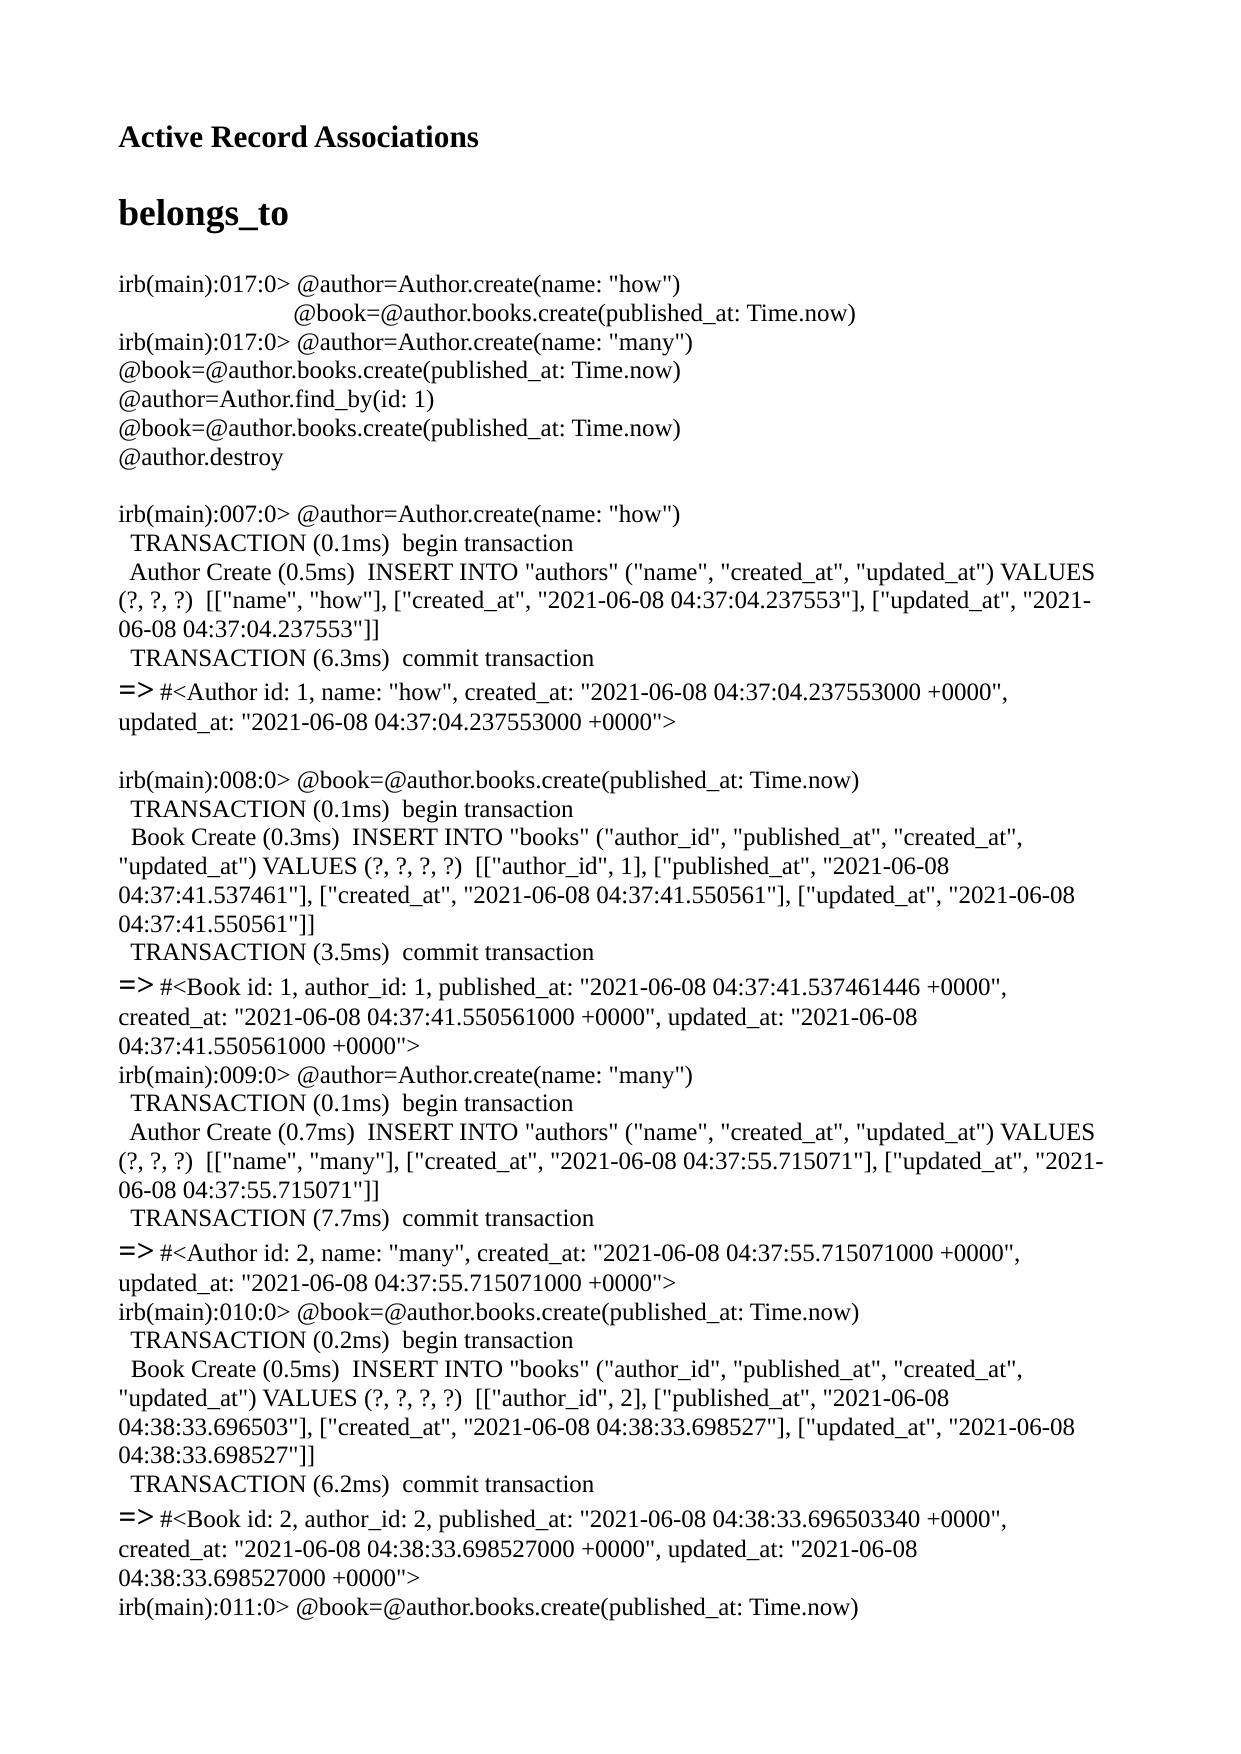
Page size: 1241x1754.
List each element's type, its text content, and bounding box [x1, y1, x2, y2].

text TRANSACTION (6.2ms) commit transaction [118, 1469, 1122, 1498]
text @book=@author.books.create(published_at: Time.now) [118, 355, 1122, 384]
text irb(main):009:0> @author=Author.create(name: "many") [118, 1060, 1122, 1088]
text belongs_to [118, 190, 1122, 233]
text Active Record Associations [118, 118, 1122, 154]
text TRANSACTION (0.2ms) begin transaction [118, 1326, 1122, 1354]
text irb(main):011:0> @book=@author.books.create(published_at: Time.now) [118, 1592, 1122, 1620]
text irb(main):017:0> @author=Author.create(name: "many") [118, 327, 1122, 355]
text @author=Author.find_by(id: 1) [118, 384, 1122, 413]
text irb(main):017:0> @author=Author.create(name: "how") [118, 269, 1122, 298]
text Book Create (0.5ms) INSERT INTO "books" ("author_id", "published_at", "created_at", "updated_at") VALUES (?, ?, ?, ?) [["author_id", 2], ["published_at", "2021-06-08 04:38:33.696503"], ["created_at", "2021-06-08 04:38:33.698527"], ["updated_at", "2021-06-08 04:38:33.698527"]] [118, 1354, 1122, 1469]
text => #<Book id: 2, author_id: 2, published_at: "2021-06-08 04:38:33.696503340 +0000", created_at: "2021-06-08 04:38:33.698527000 +0000", updated_at: "2021-06-08 04:38:33.698527000 +0000"> [118, 1498, 1122, 1592]
text @author.destroy [118, 442, 1122, 470]
text TRANSACTION (0.1ms) begin transaction [118, 1088, 1122, 1117]
text Author Create (0.7ms) INSERT INTO "authors" ("name", "created_at", "updated_at") VALUES (?, ?, ?) [["name", "many"], ["created_at", "2021-06-08 04:37:55.715071"], ["updated_at", "2021-06-08 04:37:55.715071"]] [118, 1117, 1122, 1203]
text => #<Author id: 1, name: "how", created_at: "2021-06-08 04:37:04.237553000 +0000", updated_at: "2021-06-08 04:37:04.237553000 +0000"> [118, 672, 1122, 736]
text TRANSACTION (7.7ms) commit transaction [118, 1203, 1122, 1232]
text TRANSACTION (0.1ms) begin transaction [118, 794, 1122, 822]
text TRANSACTION (6.3ms) commit transaction [118, 643, 1122, 672]
text @book=@author.books.create(published_at: Time.now) [118, 298, 1122, 327]
text @book=@author.books.create(published_at: Time.now) [118, 413, 1122, 442]
text Author Create (0.5ms) INSERT INTO "authors" ("name", "created_at", "updated_at") VALUES (?, ?, ?) [["name", "how"], ["created_at", "2021-06-08 04:37:04.237553"], ["updated_at", "2021-06-08 04:37:04.237553"]] [118, 557, 1122, 643]
text TRANSACTION (3.5ms) commit transaction [118, 937, 1122, 966]
text irb(main):007:0> @author=Author.create(name: "how") [118, 499, 1122, 528]
text TRANSACTION (0.1ms) begin transaction [118, 528, 1122, 557]
text irb(main):010:0> @book=@author.books.create(published_at: Time.now) [118, 1297, 1122, 1326]
text => #<Author id: 2, name: "many", created_at: "2021-06-08 04:37:55.715071000 +0000", updated_at: "2021-06-08 04:37:55.715071000 +0000"> [118, 1232, 1122, 1297]
text Book Create (0.3ms) INSERT INTO "books" ("author_id", "published_at", "created_at", "updated_at") VALUES (?, ?, ?, ?) [["author_id", 1], ["published_at", "2021-06-08 04:37:41.537461"], ["created_at", "2021-06-08 04:37:41.550561"], ["updated_at", "2021-06-08 04:37:41.550561"]] [118, 822, 1122, 937]
text irb(main):008:0> @book=@author.books.create(published_at: Time.now) [118, 765, 1122, 794]
text => #<Book id: 1, author_id: 1, published_at: "2021-06-08 04:37:41.537461446 +0000", created_at: "2021-06-08 04:37:41.550561000 +0000", updated_at: "2021-06-08 04:37:41.550561000 +0000"> [118, 966, 1122, 1060]
